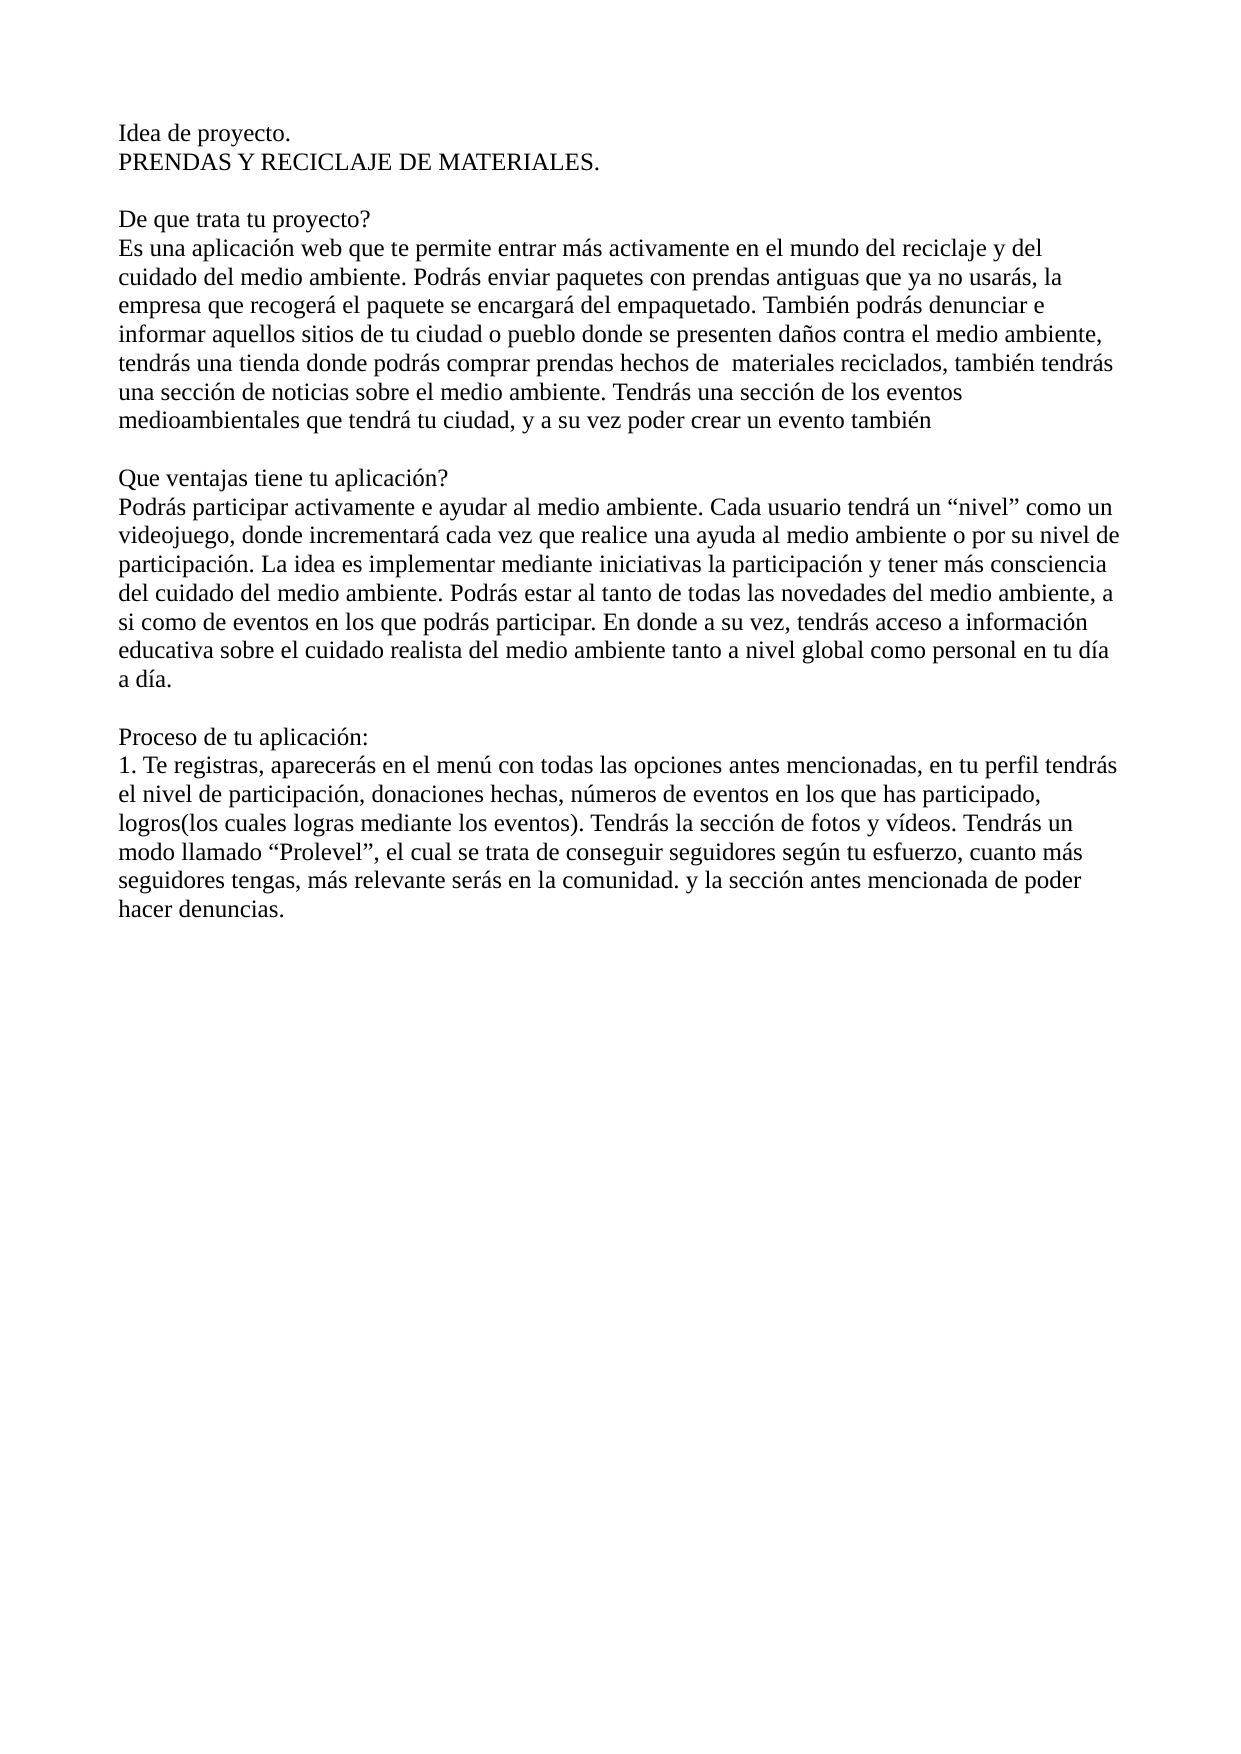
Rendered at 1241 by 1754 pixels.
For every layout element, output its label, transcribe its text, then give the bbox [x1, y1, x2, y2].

text Idea de proyecto. [118, 118, 1122, 147]
text Es una aplicación web que te permite entrar más activamente en el mundo del reciclaje y del cuidado del medio ambiente. Podrás enviar paquetes con prendas antiguas que ya no usarás, la empresa que recogerá el paquete se encargará del empaquetado. También podrás denunciar e informar aquellos sitios de tu ciudad o pueblo donde se presenten daños contra el medio ambiente, tendrás una tienda donde podrás comprar prendas hechos de materiales reciclados, también tendrás una sección de noticias sobre el medio ambiente. Tendrás una sección de los eventos medioambientales que tendrá tu ciudad, y a su vez poder crear un evento también [118, 233, 1122, 434]
text Que ventajas tiene tu aplicación? [118, 463, 1122, 492]
text PRENDAS Y RECICLAJE DE MATERIALES. [118, 147, 1122, 176]
text 1. Te registras, aparecerás en el menú con todas las opciones antes mencionadas, en tu perfil tendrás el nivel de participación, donaciones hechas, números de eventos en los que has participado, logros(los cuales logras mediante los eventos). Tendrás la sección de fotos y vídeos. Tendrás un modo llamado “Prolevel”, el cual se trata de conseguir seguidores según tu esfuerzo, cuanto más seguidores tengas, más relevante serás en la comunidad. y la sección antes mencionada de poder hacer denuncias. [118, 751, 1122, 923]
text Proceso de tu aplicación: [118, 722, 1122, 751]
text Podrás participar activamente e ayudar al medio ambiente. Cada usuario tendrá un “nivel” como un videojuego, donde incrementará cada vez que realice una ayuda al medio ambiente o por su nivel de participación. La idea es implementar mediante iniciativas la participación y tener más consciencia del cuidado del medio ambiente. Podrás estar al tanto de todas las novedades del medio ambiente, a si como de eventos en los que podrás participar. En donde a su vez, tendrás acceso a información educativa sobre el cuidado realista del medio ambiente tanto a nivel global como personal en tu día a día. [118, 492, 1122, 693]
text De que trata tu proyecto? [118, 204, 1122, 233]
